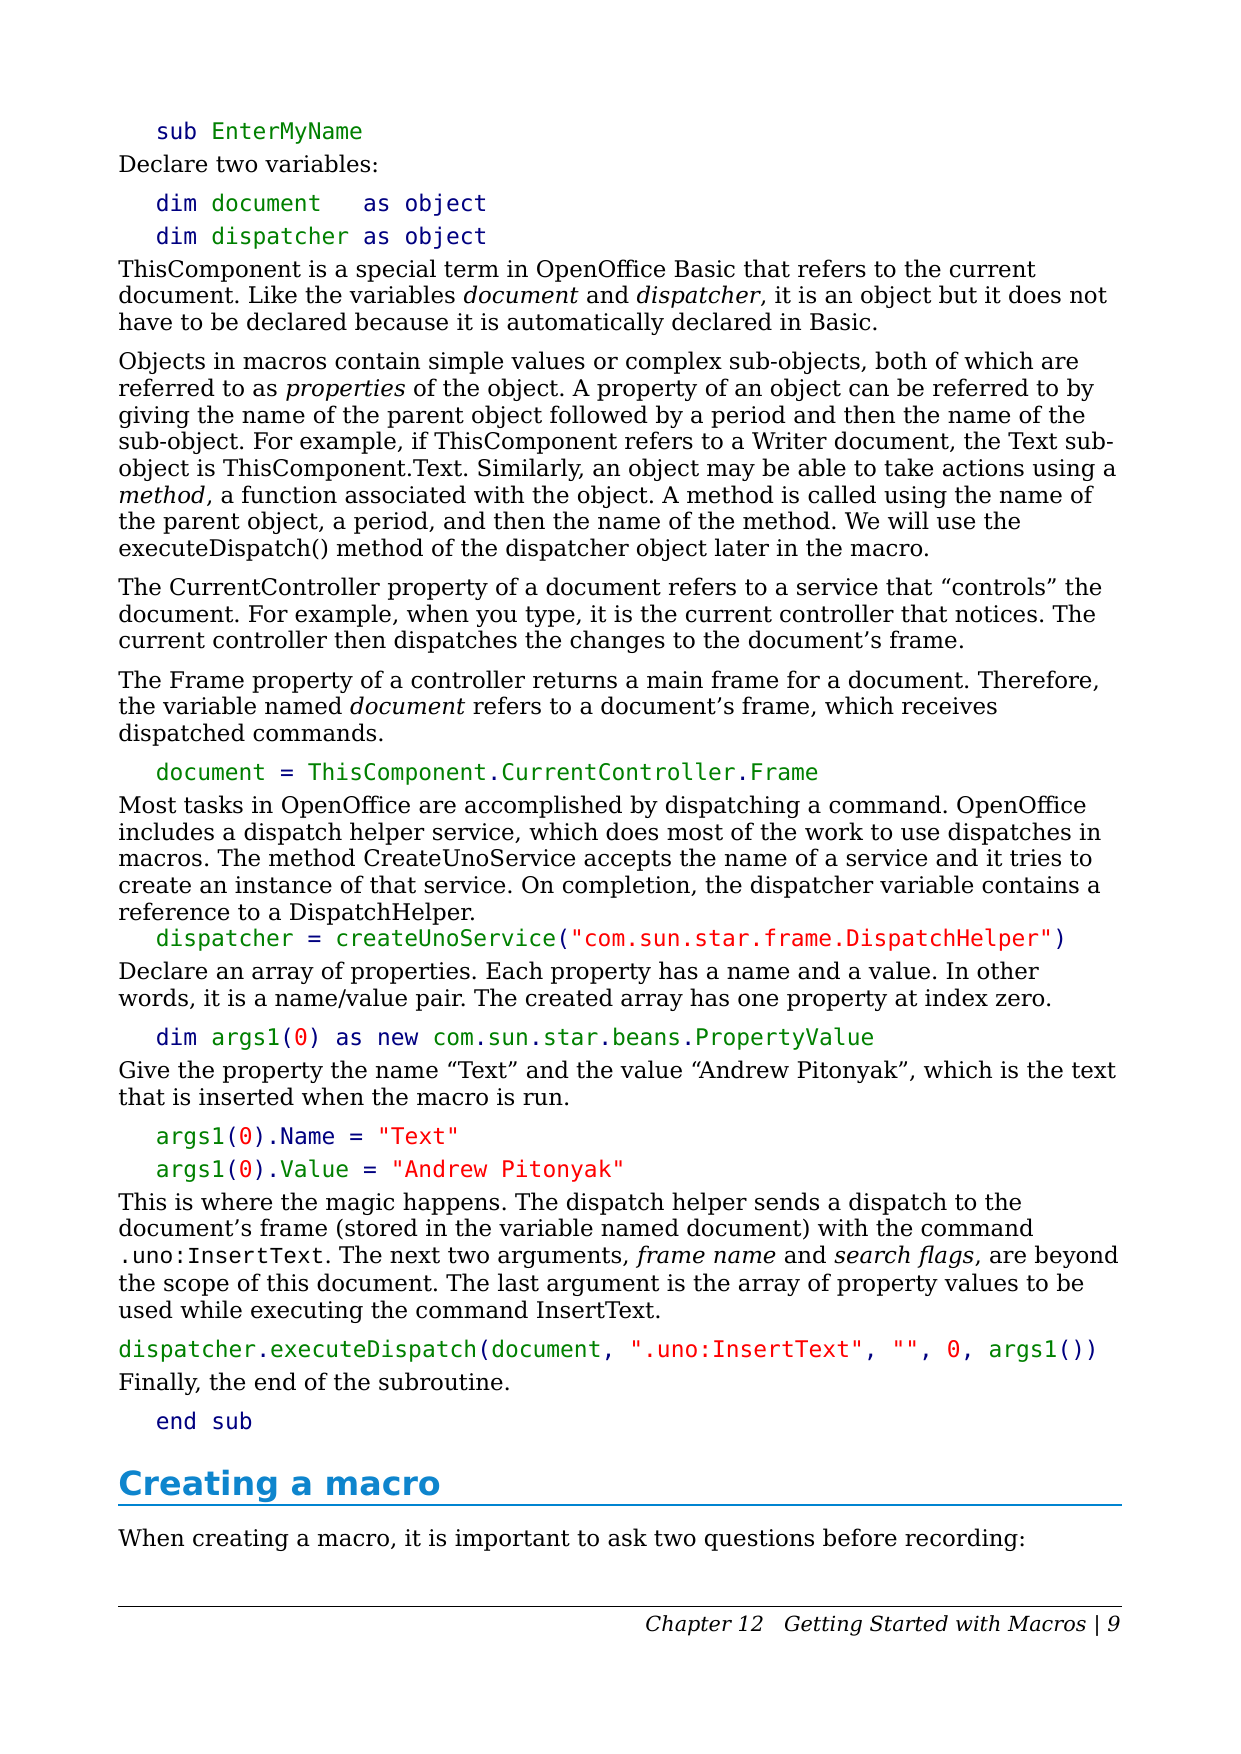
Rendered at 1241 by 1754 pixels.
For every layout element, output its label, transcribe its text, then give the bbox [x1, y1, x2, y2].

text ThisComponent is a special term in OpenOffice Basic that refers to the current document. Like the variables document and dispatcher, it is an object but it does not have to be declared because it is automatically declared in Basic. [118, 256, 1122, 336]
text dim dispatcher as object [156, 223, 1122, 250]
text Most tasks in OpenOffice are accomplished by dispatching a command. OpenOffice includes a dispatch helper service, which does most of the work to use dispatches in macros. The method CreateUnoService accepts the name of a service and it tries to create an instance of that service. On completion, the dispatcher variable contains a reference to a DispatchHelper. [118, 792, 1122, 926]
text Declare an array of properties. Each property has a name and a value. In other words, it is a name/value pair. The created array has one property at index zero. [118, 958, 1122, 1012]
text document = ThisComponent.CurrentController.Frame [156, 759, 1122, 786]
text Finally, the end of the subroutine. [118, 1369, 1122, 1396]
text dispatcher = createUnoService("com.sun.star.frame.DispatchHelper") [156, 926, 1122, 952]
text end sub [156, 1408, 1122, 1435]
text Declare two variables: [118, 151, 1122, 178]
text This is where the magic happens. The dispatch helper sends a dispatch to the document’s frame (stored in the variable named document) with the command .uno:InsertText. The next two arguments, frame name and search flags, are beyond the scope of this document. The last argument is the array of property values to be used while executing the command InsertText. [118, 1189, 1122, 1324]
text args1(0).Value = "Andrew Pitonyak" [156, 1156, 1122, 1183]
text The CurrentController property of a document refers to a service that “controls” the document. For example, when you type, it is the current controller that notices. The current controller then dispatches the changes to the document’s frame. [118, 574, 1122, 654]
text sub EnterMyName [156, 118, 1122, 145]
text Objects in macros contain simple values or complex sub-objects, both of which are referred to as properties of the object. A property of an object can be referred to by giving the name of the parent object followed by a period and then the name of the sub-object. For example, if ThisComponent refers to a Writer document, the Text sub-object is ThisComponent.Text. Similarly, an object may be able to take actions using a method, a function associated with the object. A method is called using the name of the parent object, a period, and then the name of the method. We will use the executeDispatch() method of the dispatcher object later in the macro. [118, 348, 1122, 562]
text Give the property the name “Text” and the value “Andrew Pitonyak”, which is the text that is inserted when the macro is run. [118, 1057, 1122, 1111]
text dim document as object [156, 190, 1122, 217]
text dispatcher.executeDispatch(document, ".uno:InsertText", "", 0, args1()) [118, 1336, 1134, 1363]
text When creating a macro, it is important to ask two questions before recording: [118, 1525, 1122, 1551]
subtitle Creating a macro [118, 1465, 1122, 1504]
text args1(0).Name = "Text" [156, 1123, 1122, 1150]
text dim args1(0) as new com.sun.star.beans.PropertyValue [156, 1024, 1122, 1051]
text The Frame property of a controller returns a main frame for a document. Therefore, the variable named document refers to a document’s frame, which receives dispatched commands. [118, 667, 1122, 747]
